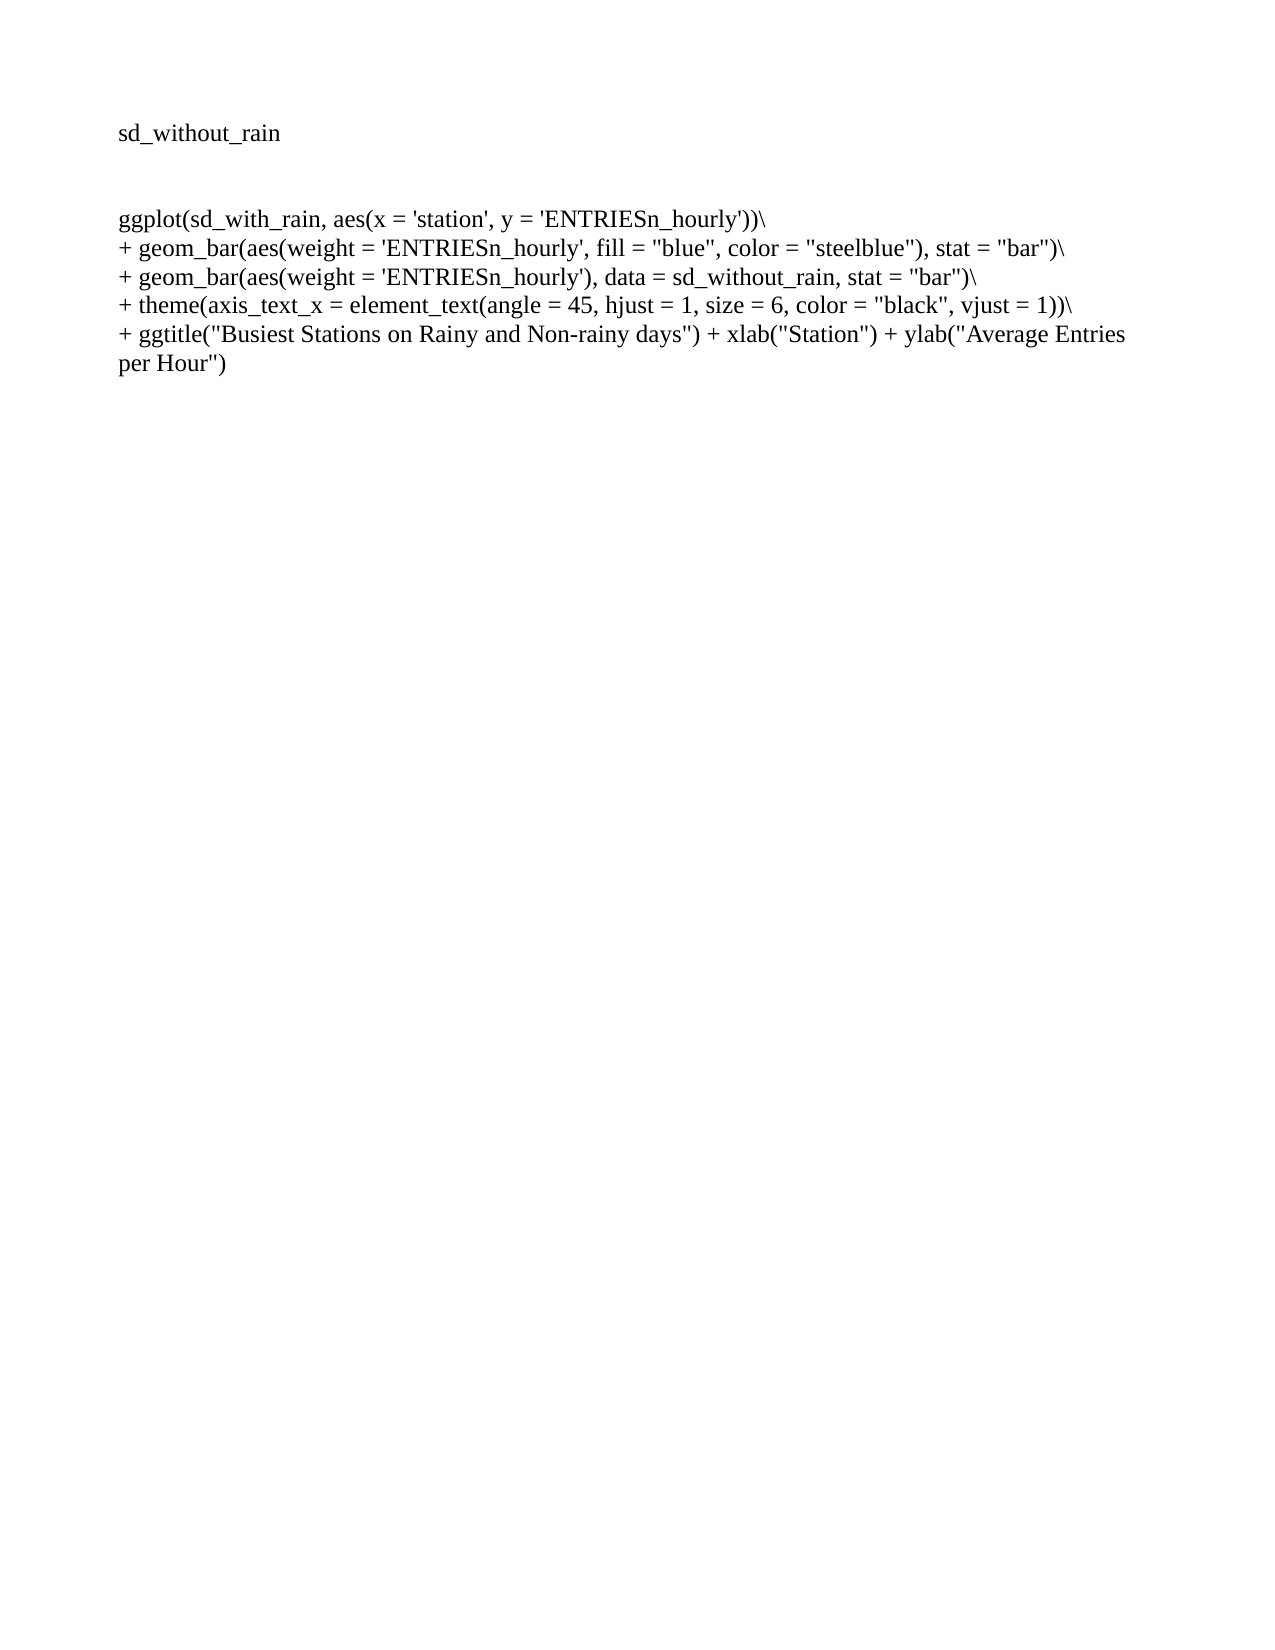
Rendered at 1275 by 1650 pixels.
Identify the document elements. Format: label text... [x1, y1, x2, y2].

text sd_without_rain [118, 118, 1157, 147]
text ggplot(sd_with_rain, aes(x = 'station', y = 'ENTRIESn_hourly'))\ + geom_bar(aes(weight = 'ENTRIESn_hourly', fill = "blue", color = "steelblue"), stat = "bar")\ + geom_bar(aes(weight = 'ENTRIESn_hourly'), data = sd_without_rain, stat = "bar")\ + theme(axis_text_x = element_text(angle = 45, hjust = 1, size = 6, color = "black", vjust = 1))\ + ggtitle("Busiest Stations on Rainy and Non-rainy days") + xlab("Station") + ylab("Average Entries per Hour") [118, 147, 1157, 434]
